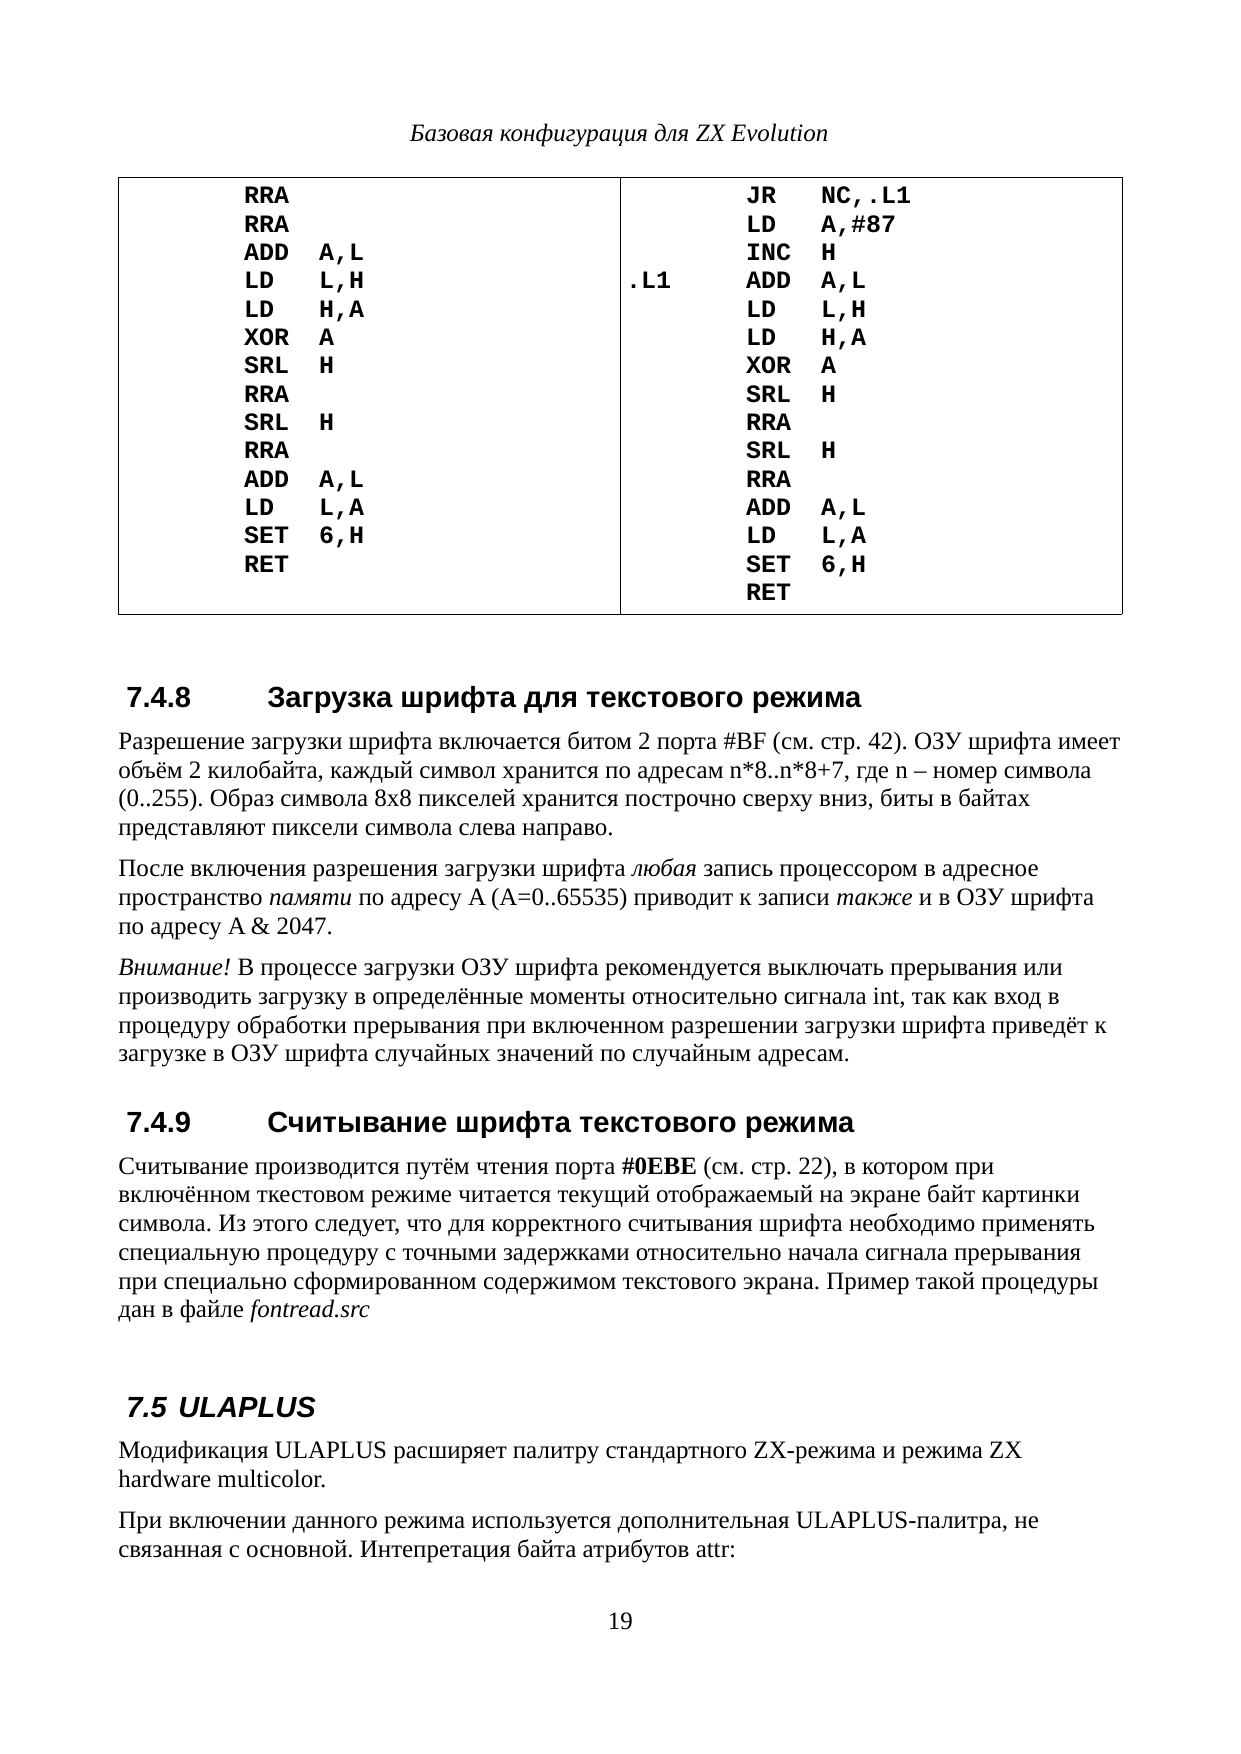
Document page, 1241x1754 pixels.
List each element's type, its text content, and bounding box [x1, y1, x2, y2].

table_header RRA RRA ADD A,L LD L,H LD H,A XOR A SRL H RRA SRL H RRA ADD A,L LD L,A SET 6,H RET [119, 178, 620, 614]
text После включения разрешения загрузки шрифта любая запись процессором в адресное пространство памяти по адресу A (A=0..65535) приводит к записи также и в ОЗУ шрифта по адресу A & 2047. [118, 853, 1122, 940]
subtitle ULAPLUS [118, 1389, 1122, 1423]
subtitle Загрузка шрифта для текстового режима [118, 680, 1122, 713]
subtitle Считывание шрифта текстового режима [118, 1105, 1122, 1138]
text Внимание! В процессе загрузки ОЗУ шрифта рекомендуется выключать прерывания или производить загрузку в определённые моменты относительно сигнала int, так как вход в процедуру обработки прерывания при включенном разрешении загрузки шрифта приведёт к загрузке в ОЗУ шрифта случайных значений по случайным адресам. [118, 952, 1122, 1067]
text Разрешение загрузки шрифта включается битом 2 порта #BF (см. стр. 42). ОЗУ шрифта имеет объём 2 килобайта, каждый символ хранится по адресам n*8..n*8+7, где n – номер символа (0..255). Образ символа 8х8 пикселей хранится построчно сверху вниз, биты в байтах представляют пиксели символа слева направо. [118, 726, 1122, 841]
table_header JR NC,.L1 LD A,#87 INC H .L1 ADD A,L LD L,H LD H,A XOR A SRL H RRA SRL H RRA ADD A,L LD L,A SET 6,H RET [621, 178, 1122, 614]
text Модификация ULAPLUS расширяет палитру стандартного ZX-режима и режима ZX hardware multicolor. [118, 1436, 1122, 1493]
text При включении данного режима используется дополнительная ULAPLUS-палитра, не связанная с основной. Интепретация байта атрибутов attr: [118, 1506, 1122, 1563]
text Считывание производится путём чтения порта #0EBE (см. стр. 22), в котором при включённом ткестовом режиме читается текущий отображаемый на экране байт картинки символа. Из этого следует, что для корректного считывания шрифта необходимо применять специальную процедуру с точными задержками относительно начала сигнала прерывания при специально сформированном содержимом текстового экрана. Пример такой процедуры дан в файле fontread.src [118, 1151, 1122, 1323]
